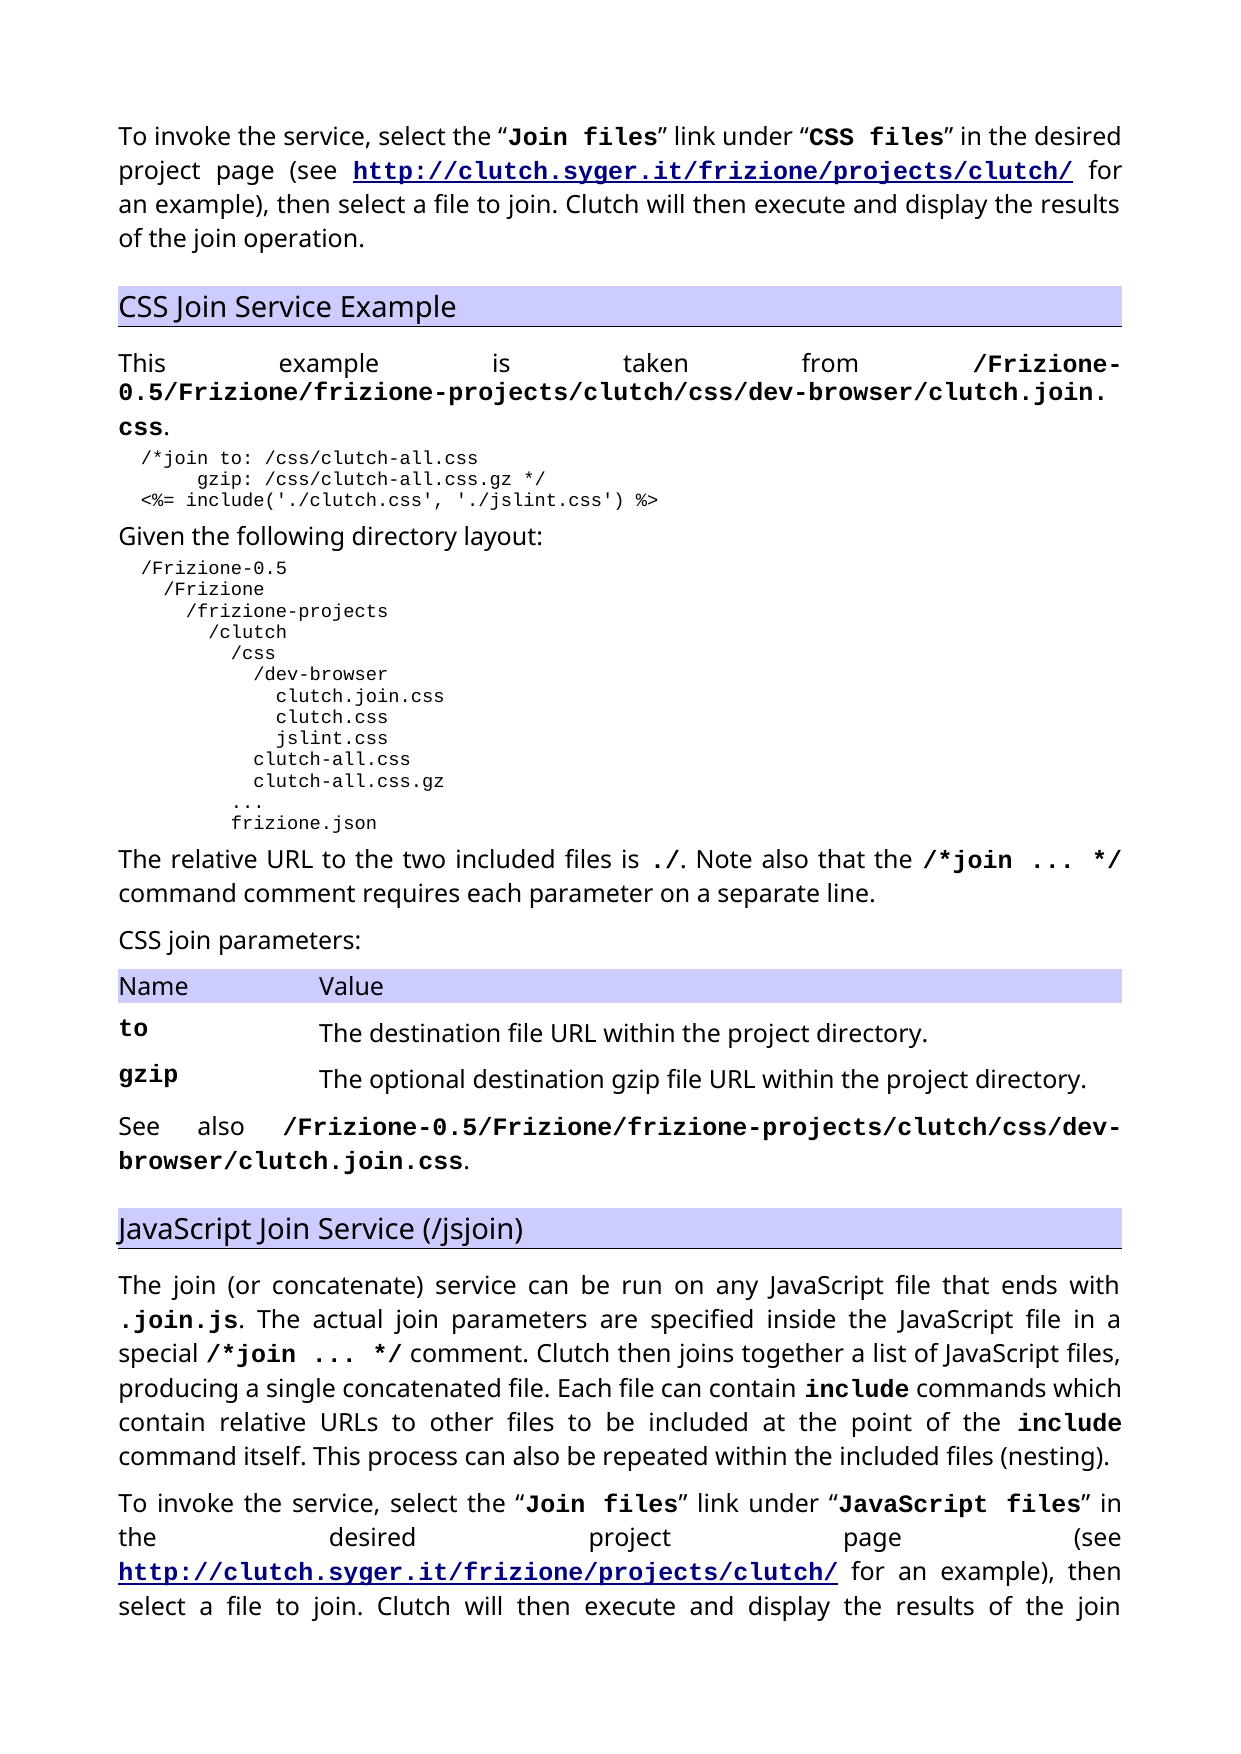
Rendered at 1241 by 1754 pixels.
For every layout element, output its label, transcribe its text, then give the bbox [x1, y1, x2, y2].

text See also /Frizione-0.5/Frizione/frizione-projects/clutch/css/dev-browser/clutch.join.css. [118, 1108, 1122, 1177]
table_cell gzip [118, 1056, 319, 1102]
table_header Value [319, 963, 1122, 969]
text To invoke the service, select the “Join files” link under “JavaScript files” in the desired project page (see http://clutch.syger.it/frizione/projects/clutch/ for an example), then select a file to join. Clutch will then execute and display the results of the join [118, 1486, 1122, 1622]
table_header Name [118, 1003, 319, 1009]
text /Frizione-0.5 /Frizione /frizione-projects /clutch /css /dev-browser clutch.join.css clutch.css jslint.css clutch-all.css clutch-all.css.gz ... frizione.json [118, 559, 1122, 835]
text /*join to: /css/clutch-all.css gzip: /css/clutch-all.css.gz */ <%= include('./clutch.css', './jslint.css') %> [118, 449, 1122, 512]
table_header Value [319, 1003, 1122, 1009]
text To invoke the service, select the “Join files” link under “CSS files” in the desired project page (see http://clutch.syger.it/frizione/projects/clutch/ for an example), then select a file to join. Clutch will then execute and display the results of the join operation. [118, 118, 1122, 255]
subtitle JavaScript Join Service (/jsjoin) [118, 1208, 1122, 1248]
text This example is taken from /Frizione-0.5/Frizione/frizione-projects/clutch/css/dev-browser/clutch.join.css. [118, 346, 1122, 442]
text Given the following directory layout: [118, 519, 1122, 553]
table_header Name [118, 963, 319, 969]
table_cell The optional destination gzip file URL within the project directory. [319, 1056, 1122, 1102]
text The relative URL to the two included files is ./. Note also that the /*join ... */ command comment requires each parameter on a separate line. [118, 841, 1122, 910]
table_cell to [118, 1009, 319, 1056]
text CSS join parameters: [118, 922, 1122, 956]
text The join (or concatenate) service can be run on any JavaScript file that ends with .join.js. The actual join parameters are specified inside the JavaScript file in a special /*join ... */ comment. Clutch then joins together a list of JavaScript files, producing a single concatenated file. Each file can contain include commands which contain relative URLs to other files to be included at the point of the include command itself. This process can also be repeated within the included files (nesting). [118, 1268, 1122, 1473]
table_cell The destination file URL within the project directory. [319, 1009, 1122, 1056]
subtitle CSS Join Service Example [118, 286, 1122, 326]
